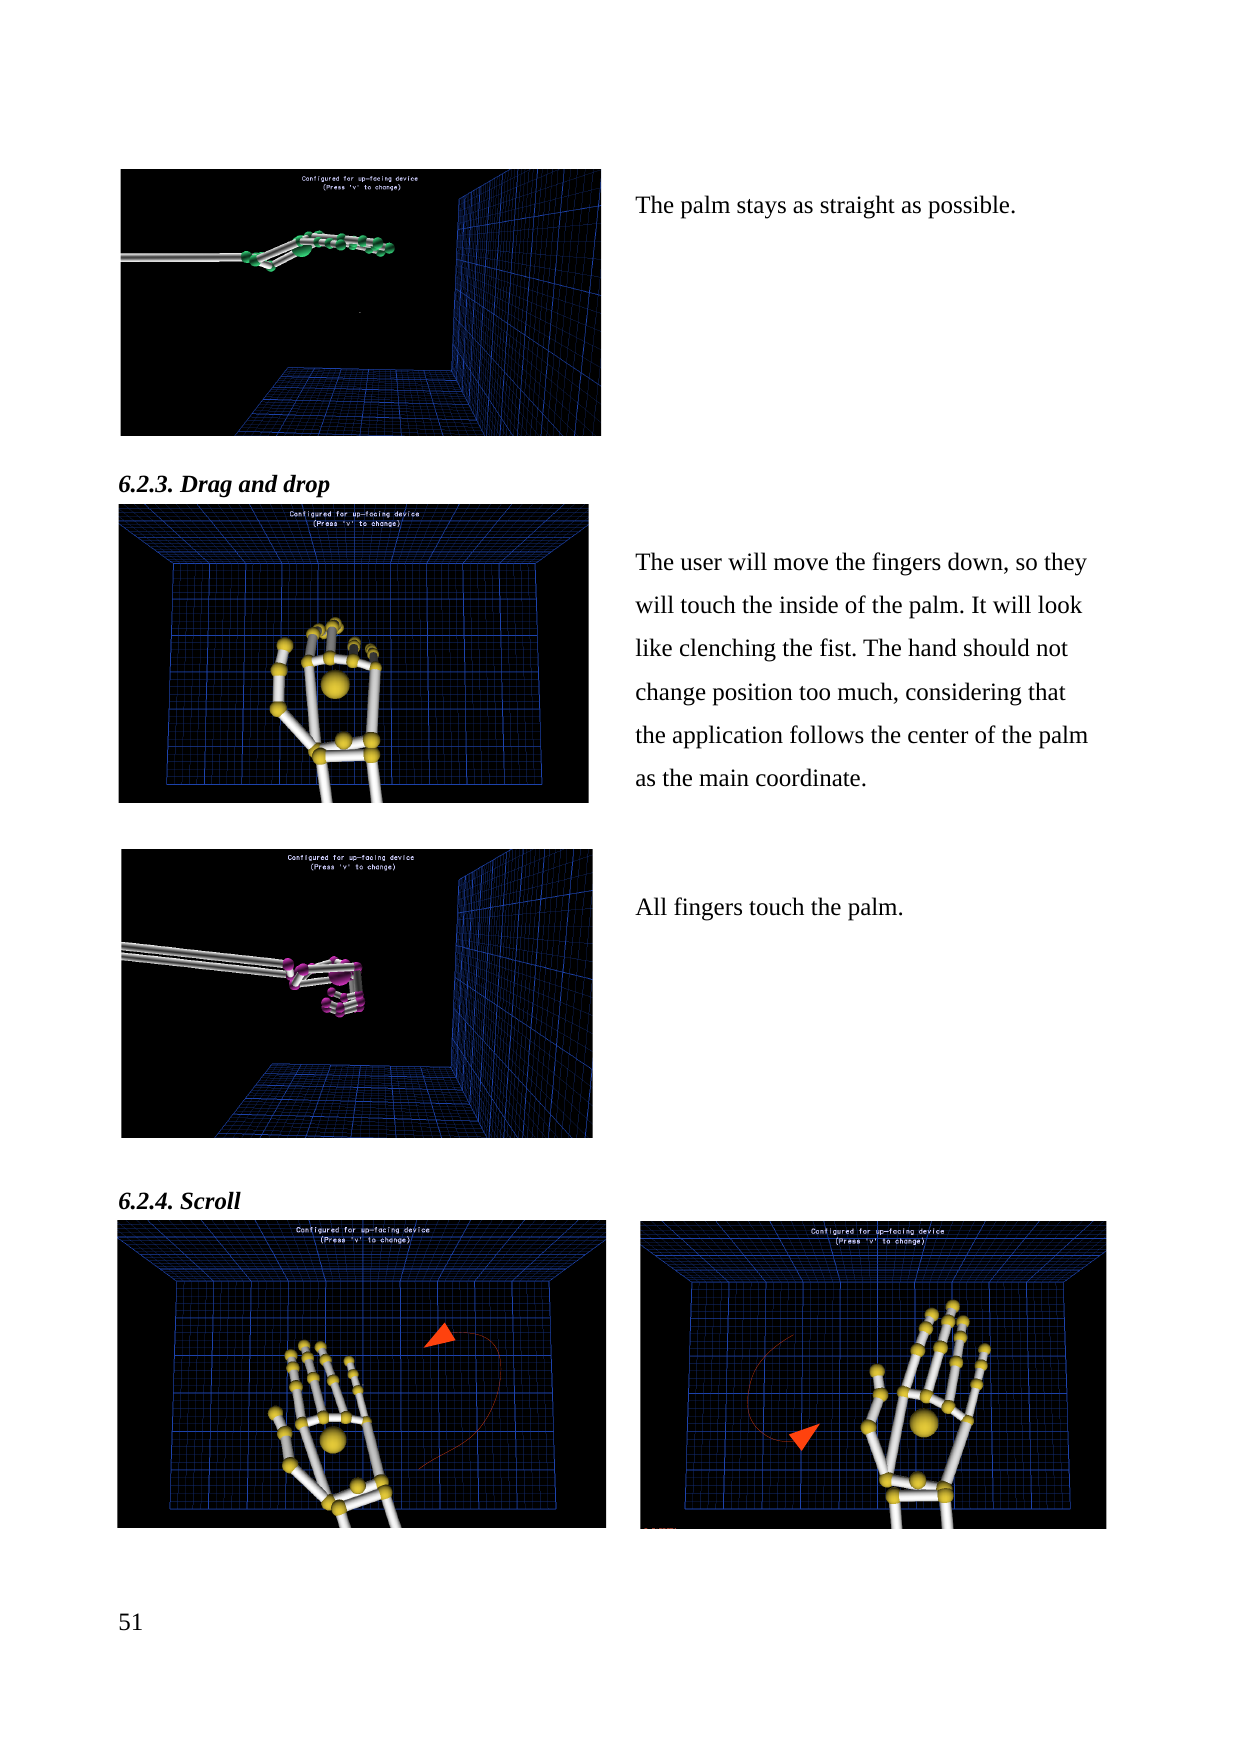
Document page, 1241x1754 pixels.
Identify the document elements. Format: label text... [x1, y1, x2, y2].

text the application follows the center of the palm [589, 720, 1122, 748]
picture [640, 1221, 1107, 1529]
text The palm stays as straight as possible. [602, 190, 1122, 219]
text like clenching the fist. The hand should not [589, 633, 1122, 662]
subtitle 6.2.3. Drag and drop [118, 469, 1122, 498]
picture [118, 504, 589, 803]
picture [121, 849, 593, 1138]
picture [117, 1220, 607, 1528]
text The user will move the fingers down, so they [589, 547, 1122, 576]
text change position too much, considering that [589, 677, 1122, 705]
text will touch the inside of the palm. It will look [589, 590, 1122, 619]
picture [120, 169, 602, 436]
subtitle 6.2.4. Scroll [118, 1186, 1122, 1214]
text All fingers touch the palm. [593, 892, 1122, 921]
text as the main coordinate. [589, 763, 1122, 792]
